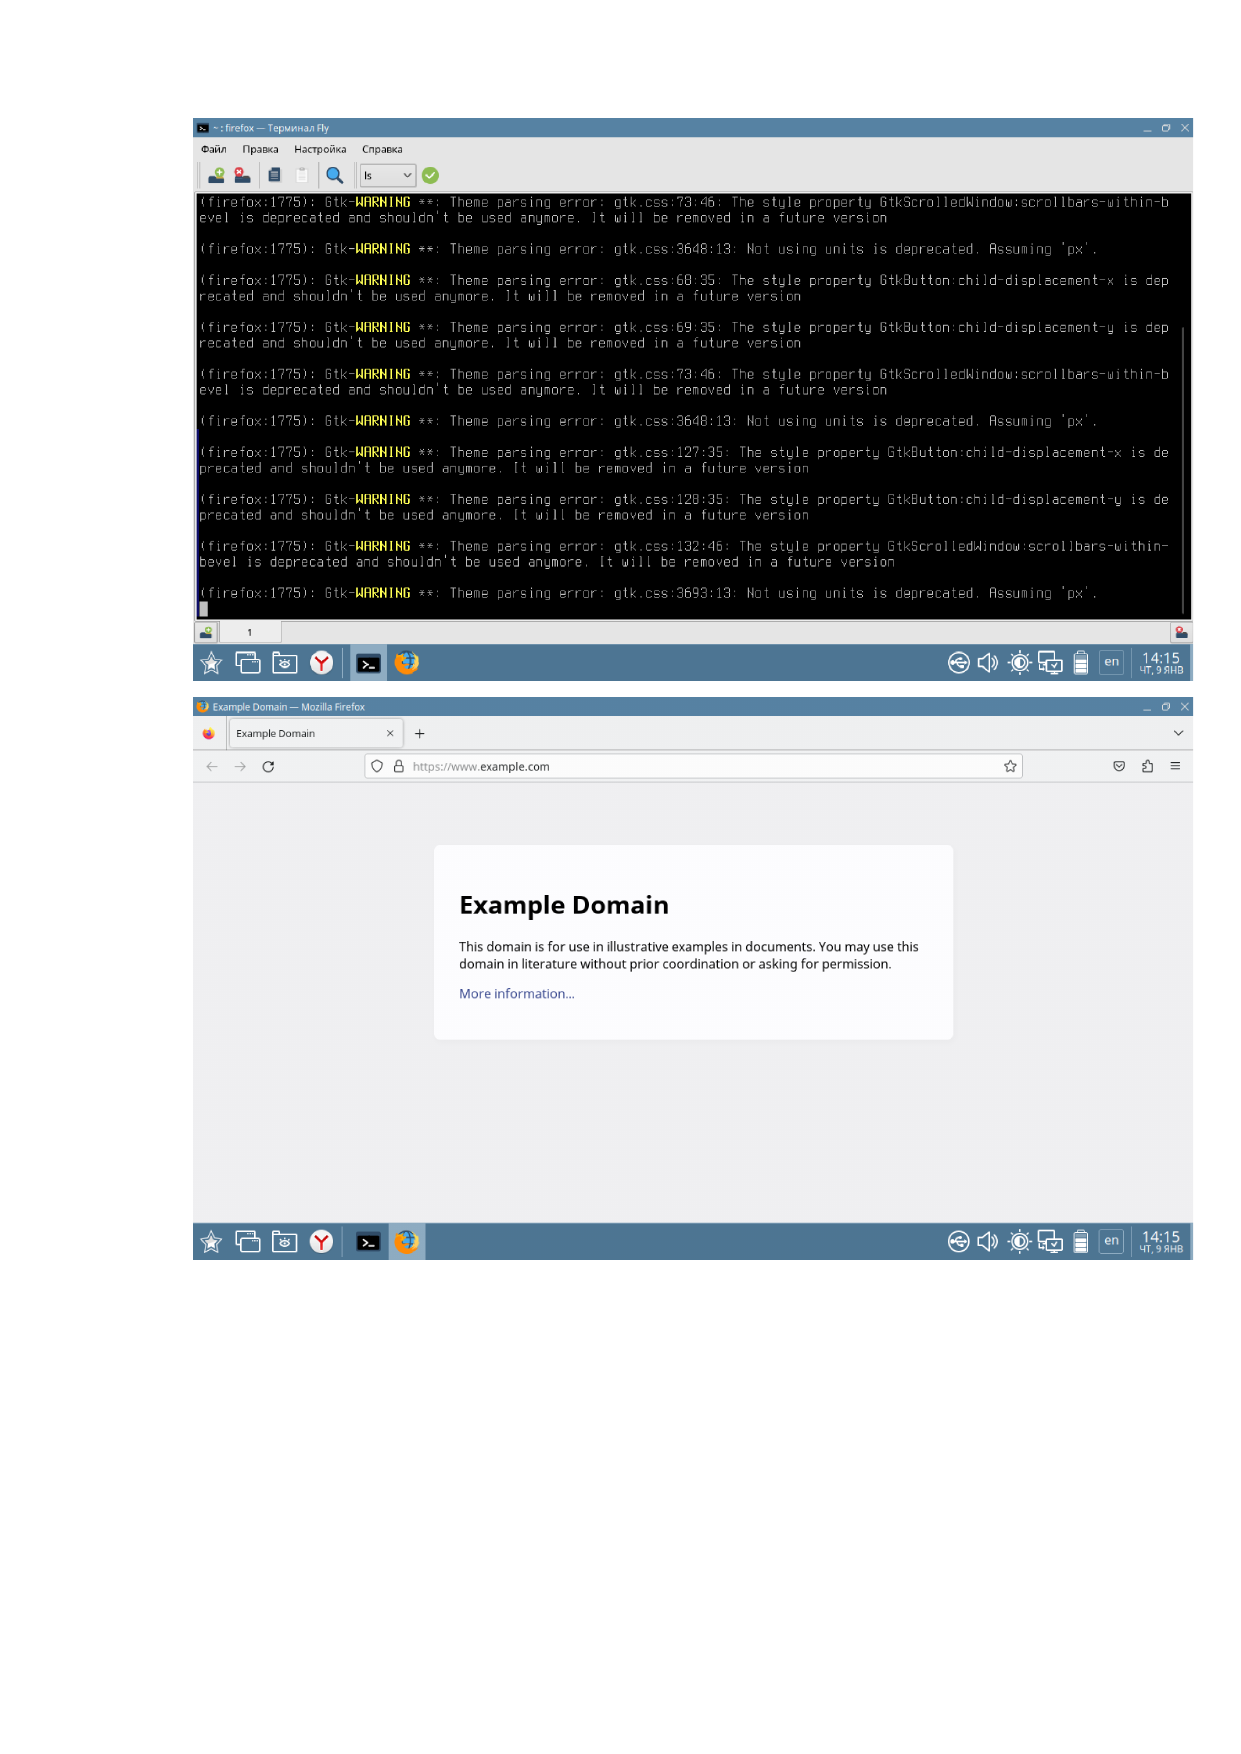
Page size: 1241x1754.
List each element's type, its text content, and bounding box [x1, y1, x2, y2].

list Открываем сайт www.example.org через “w3m”, а затем его локальную копию. Так же сравниваем с результатом в “Firefox” (1 – сайт, 2 – локальная копия, 3 и 4 – Firefox). [156, 118, 1122, 1260]
